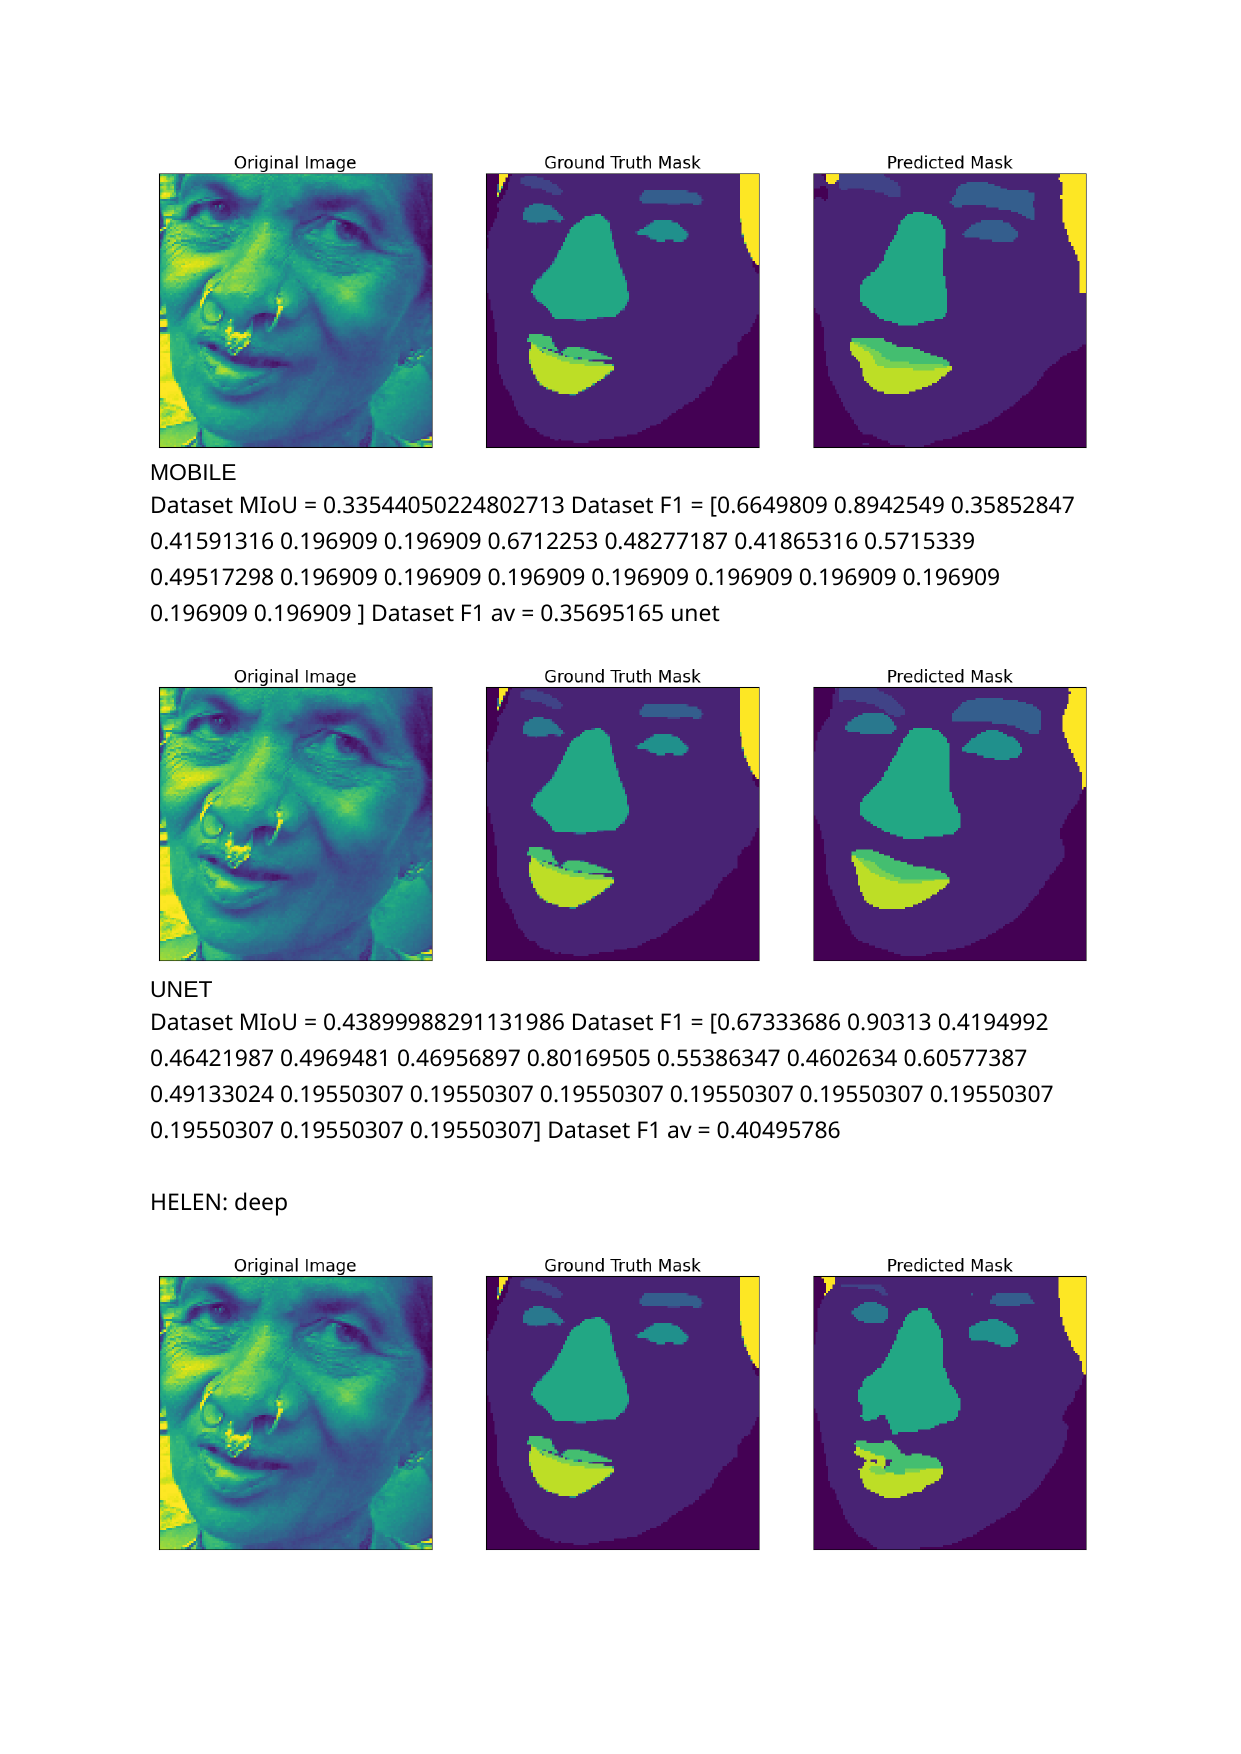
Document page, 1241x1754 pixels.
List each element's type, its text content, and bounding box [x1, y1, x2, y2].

text UNET [150, 969, 1090, 1002]
text MOBILE [150, 456, 1090, 485]
text Dataset MIoU = 0.33544050224802713 Dataset F1 = [0.6649809 0.8942549 0.35852847 0.41591316 0.196909 0.196909 0.6712253 0.48277187 0.41865316 0.5715339 0.49517298 0.196909 0.196909 0.196909 0.196909 0.196909 0.196909 0.196909 0.196909 0.196909 ] Dataset F1 av = 0.35695165 unet [150, 489, 1090, 628]
picture [150, 1252, 1091, 1558]
picture [150, 150, 1091, 456]
text Dataset MIoU = 0.43899988291131986 Dataset F1 = [0.67333686 0.90313 0.4194992 0.46421987 0.4969481 0.46956897 0.80169505 0.55386347 0.4602634 0.60577387 0.49133024 0.19550307 0.19550307 0.19550307 0.19550307 0.19550307 0.19550307 0.19550307 0.19550307 0.19550307] Dataset F1 av = 0.40495786 [150, 1006, 1090, 1145]
text HELEN: deep [150, 1186, 1090, 1217]
picture [150, 663, 1091, 969]
